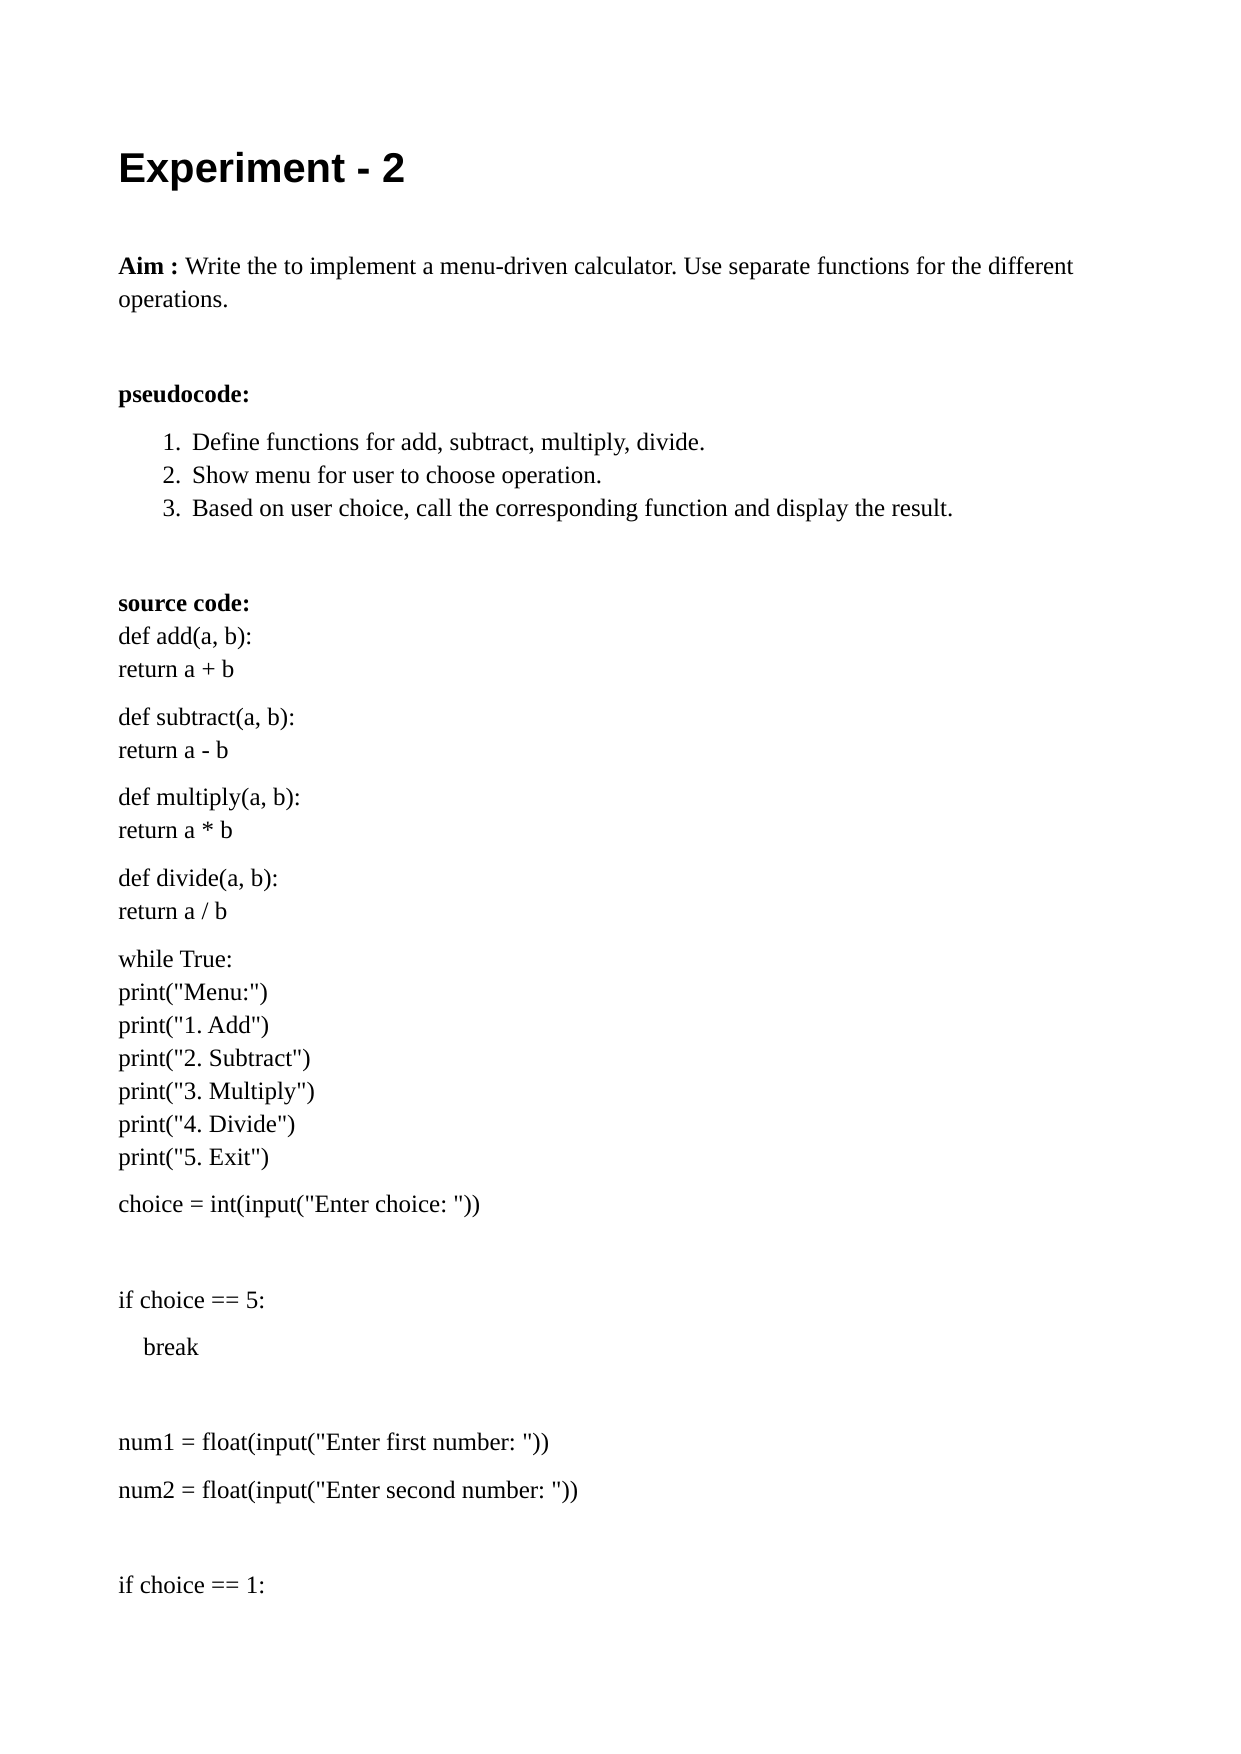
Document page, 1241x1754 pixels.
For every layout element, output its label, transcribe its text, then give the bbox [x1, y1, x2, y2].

text def subtract(a, b): return a - b [118, 702, 1122, 764]
text def multiply(a, b): return a * b [118, 782, 1122, 844]
list Based on user choice, call the corresponding function and display the result. [162, 493, 1122, 522]
text if choice == 5: [118, 1285, 1122, 1313]
list Show menu for user to choose operation. [162, 460, 1122, 489]
text break [118, 1332, 1122, 1361]
text if choice == 1: [118, 1570, 1122, 1599]
text choice = int(input("Enter choice: ")) [118, 1189, 1122, 1218]
text source code: def add(a, b): return a + b [118, 588, 1122, 683]
list Define functions for add, subtract, multiply, divide. [162, 427, 1122, 456]
text def divide(a, b): return a / b [118, 863, 1122, 925]
text Aim : Write the to implement a menu-driven calculator. Use separate functions for the different operations. [118, 251, 1122, 313]
text num1 = float(input("Enter first number: ")) [118, 1427, 1122, 1456]
text num2 = float(input("Enter second number: ")) [118, 1475, 1122, 1504]
text pseudocode: [118, 379, 1122, 408]
text while True: print("Menu:") print("1. Add") print("2. Subtract") print("3. Multiply") print("4. Divide") print("5. Exit") [118, 944, 1122, 1171]
subtitle Experiment - 2 [118, 143, 1122, 191]
